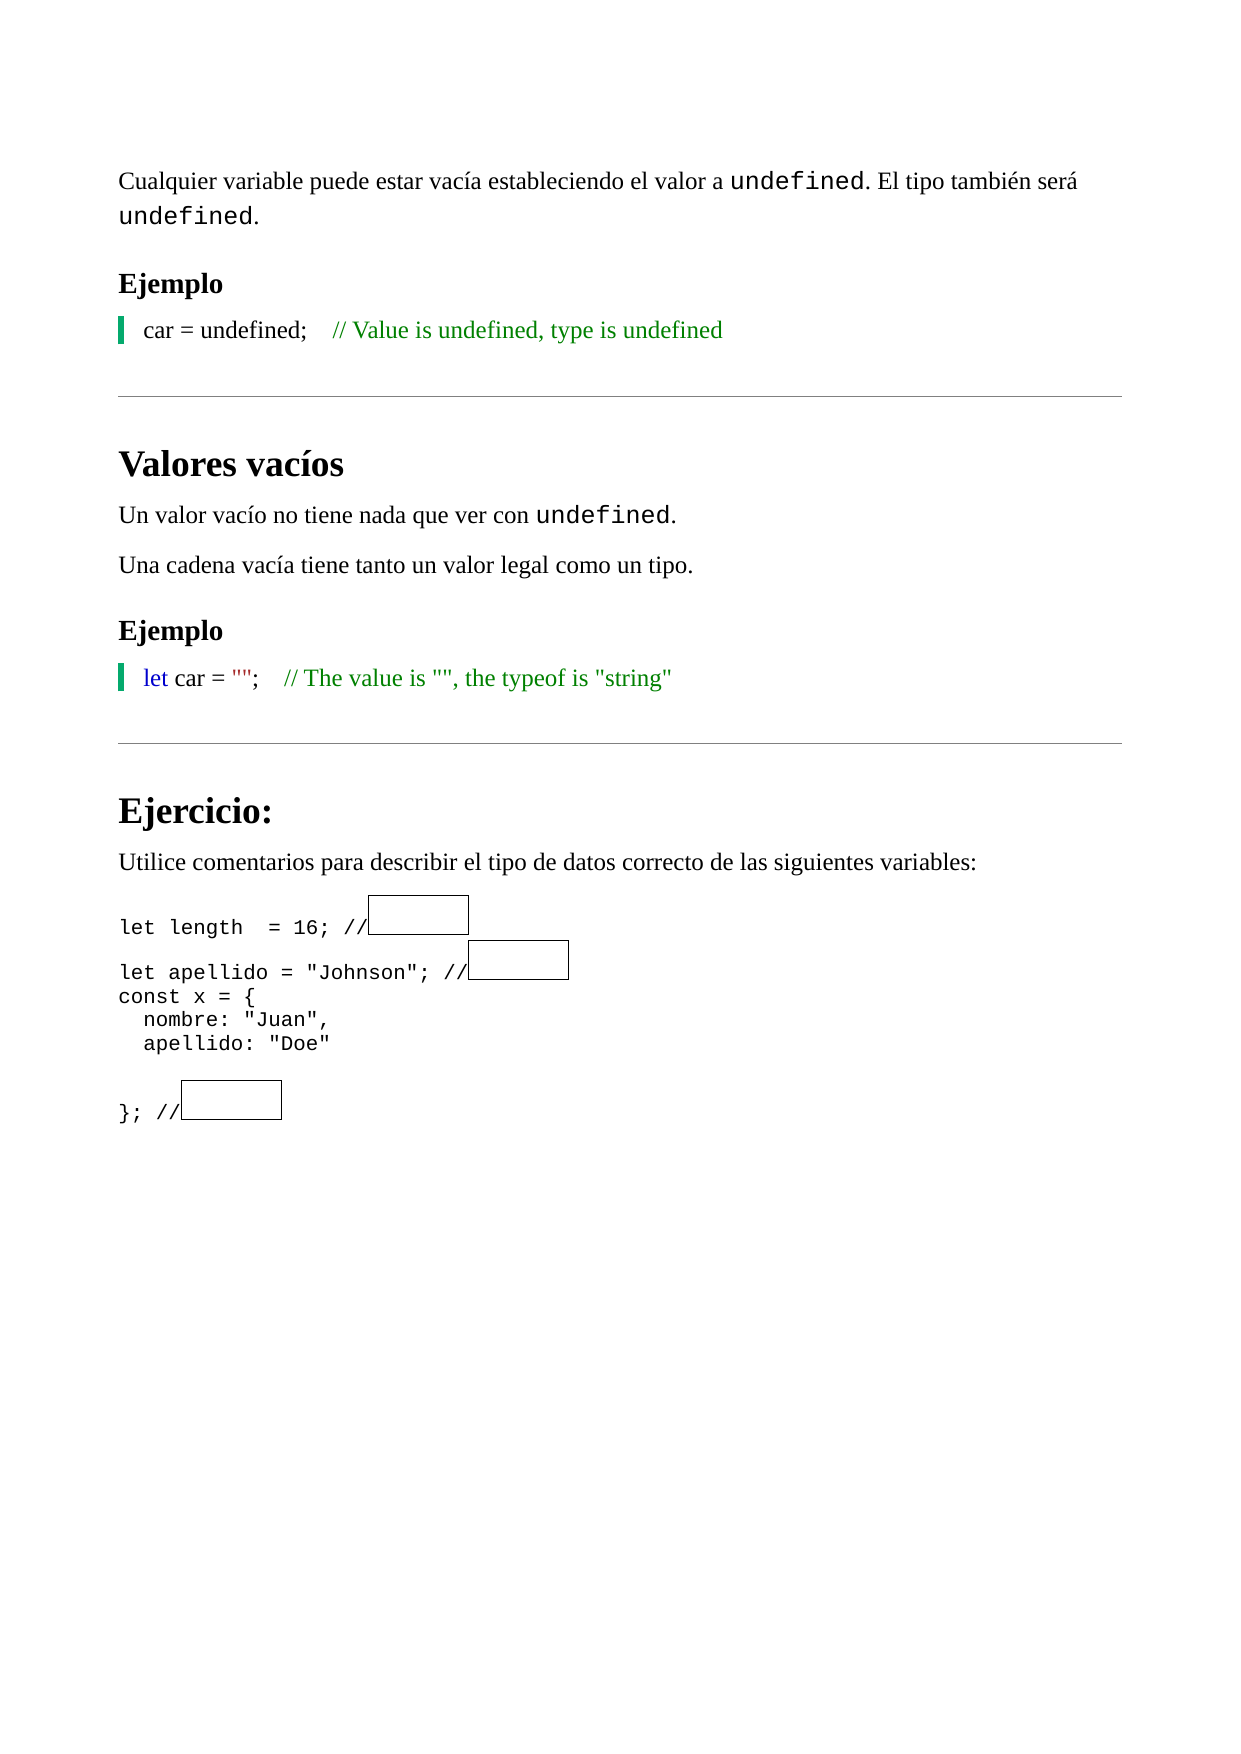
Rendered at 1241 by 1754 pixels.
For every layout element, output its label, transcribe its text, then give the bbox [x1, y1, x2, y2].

subtitle Valores vacíos [118, 442, 1122, 485]
text car = undefined; // Value is undefined, type is undefined [124, 316, 1122, 344]
subtitle Ejemplo [118, 613, 1122, 647]
text let apellido = "Johnson"; // [118, 940, 1122, 986]
text apellido: "Doe" [118, 1033, 1122, 1057]
subtitle Ejemplo [118, 266, 1122, 300]
text }; // [118, 1057, 1122, 1126]
subtitle Ejercicio: [118, 789, 1122, 832]
text Una cadena vacía tiene tanto un valor legal como un tipo. [118, 550, 1122, 579]
text Cualquier variable puede estar vacía estableciendo el valor a undefined. El tipo también será undefined. [118, 166, 1122, 232]
text let length = 16; // [118, 895, 1122, 940]
text Un valor vacío no tiene nada que ver con undefined. [118, 500, 1122, 531]
text Utilice comentarios para describir el tipo de datos correcto de las siguientes variables: [118, 847, 1122, 876]
text const x = { [118, 986, 1122, 1009]
text let car = ""; // The value is "", the typeof is "string" [124, 663, 1122, 691]
text nombre: "Juan", [118, 1009, 1122, 1033]
